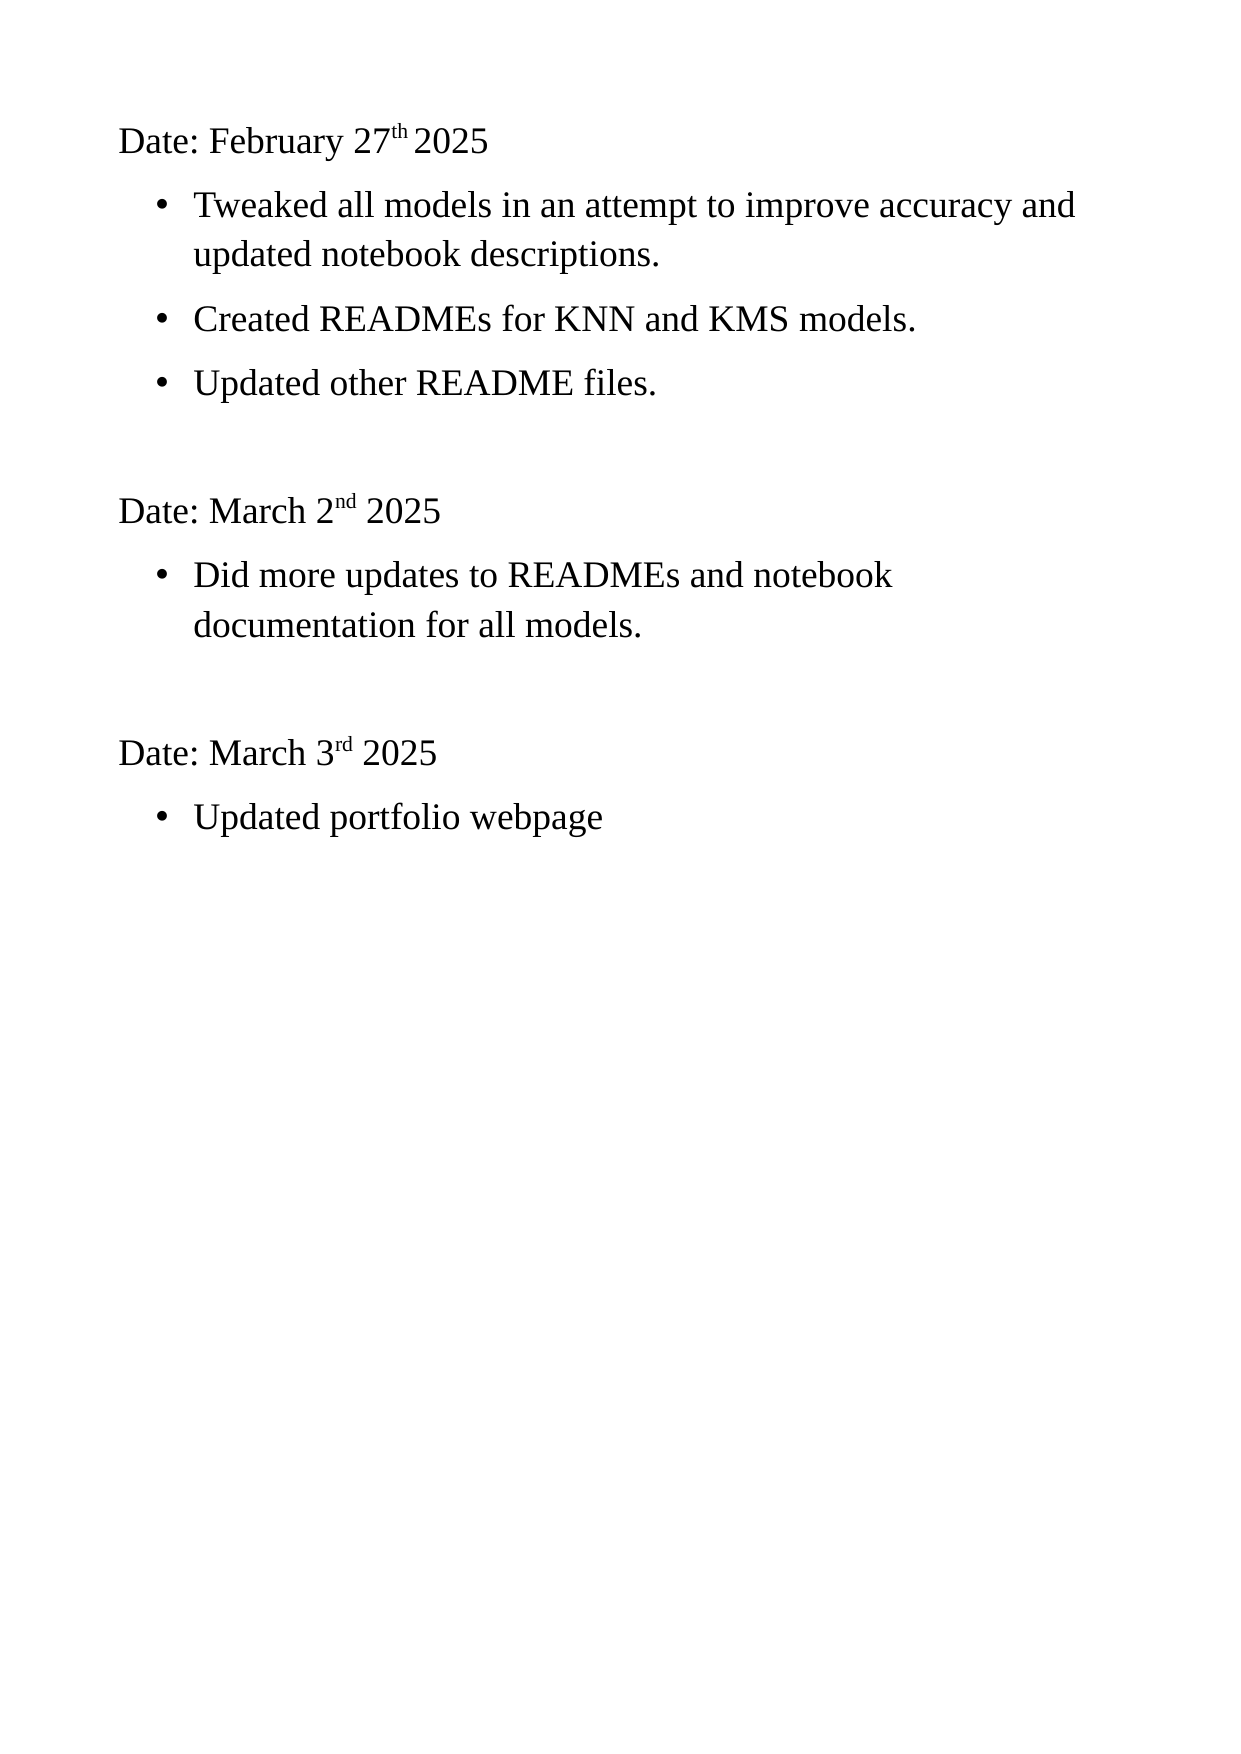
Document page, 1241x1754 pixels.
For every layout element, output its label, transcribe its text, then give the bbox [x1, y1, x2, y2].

text Date: February 27th 2025 [118, 118, 1122, 161]
list Tweaked all models in an attempt to improve accuracy and updated notebook descriptions. [156, 182, 1122, 275]
text Date: March 2nd 2025 [118, 488, 1122, 532]
list Updated portfolio webpage [156, 795, 1122, 838]
list Created READMEs for KNN and KMS models. [156, 296, 1122, 339]
list Did more updates to READMEs and notebook documentation for all models. [156, 553, 1122, 645]
list Updated other README files. [156, 360, 1122, 403]
text Date: March 3rd 2025 [118, 731, 1122, 774]
